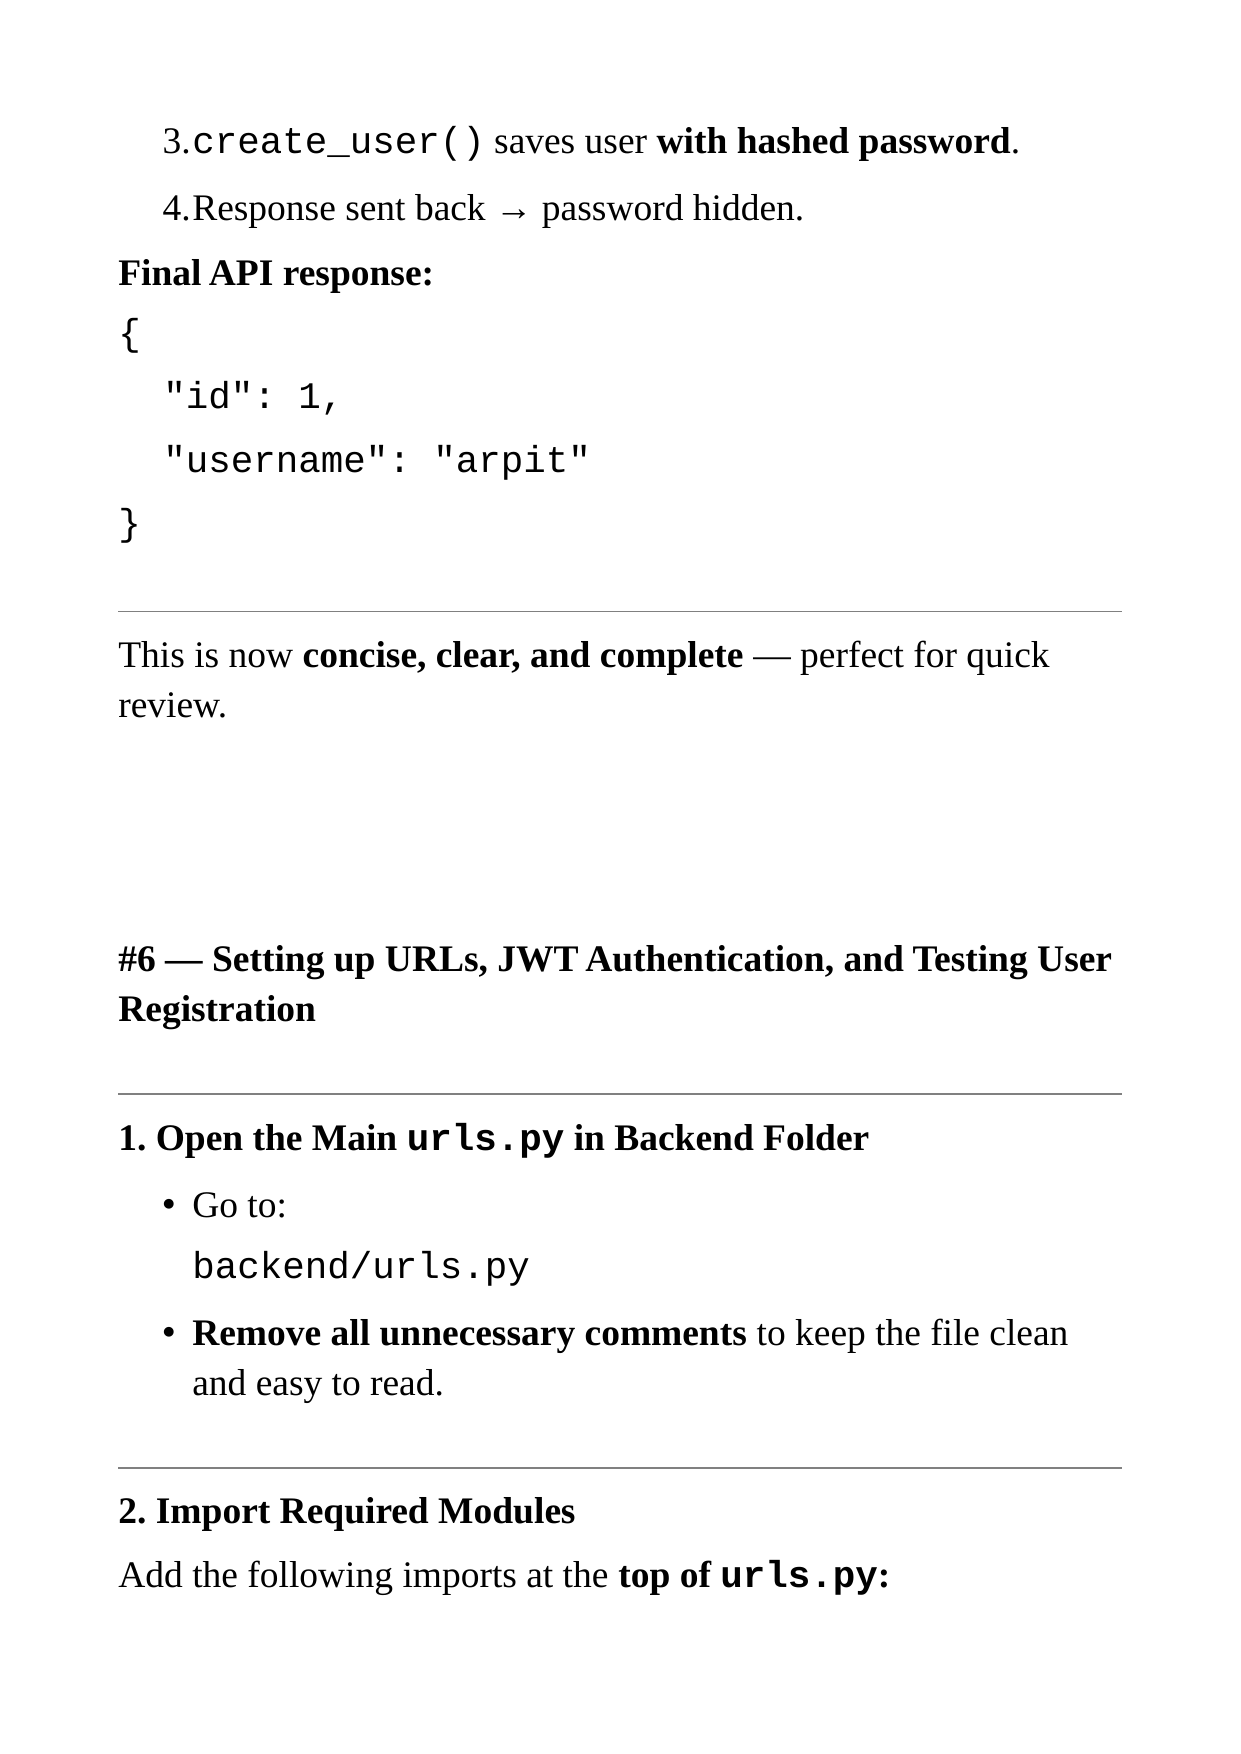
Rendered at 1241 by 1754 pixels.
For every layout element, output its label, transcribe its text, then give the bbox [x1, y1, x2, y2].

subtitle #6 — Setting up URLs, JWT Authentication, and Testing User Registration [118, 937, 1122, 1029]
list Remove all unnecessary comments to keep the file clean and easy to read. [162, 1310, 1122, 1403]
text } [118, 504, 1122, 547]
list Response sent back → password hidden. [162, 186, 1122, 229]
list Go to: [162, 1183, 1122, 1226]
text Add the following imports at the top of urls.py: [118, 1553, 1122, 1599]
list backend/urls.py [162, 1247, 1122, 1289]
text "id": 1, [118, 378, 1122, 420]
subtitle 2. Import Required Modules [118, 1489, 1122, 1532]
list create_user() saves user with hashed password. [162, 118, 1122, 164]
text "username": "arpit" [118, 441, 1122, 483]
text { [118, 314, 1122, 357]
text Final API response: [118, 250, 1122, 293]
text This is now concise, clear, and complete — perfect for quick review. ✅ [118, 632, 1122, 725]
subtitle 1. Open the Main urls.py in Backend Folder [118, 1115, 1122, 1161]
